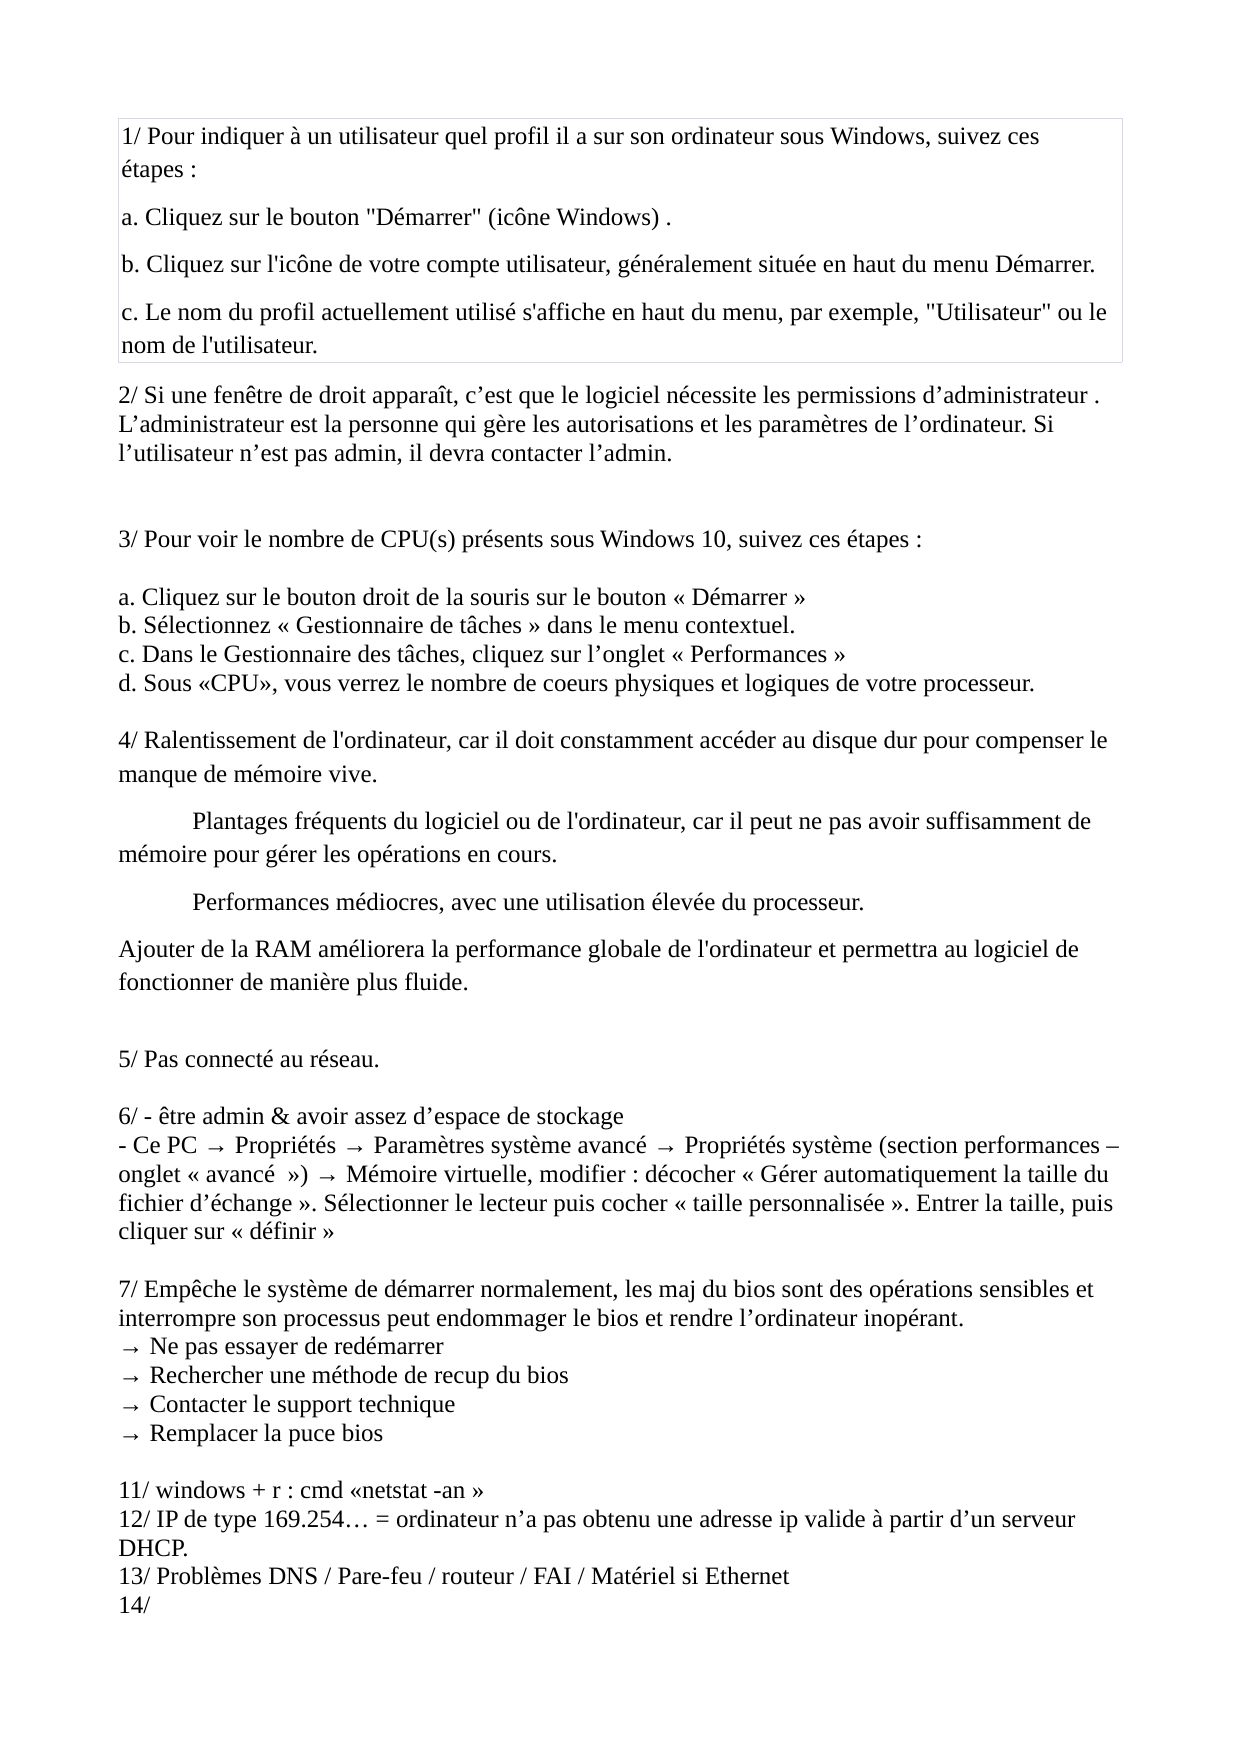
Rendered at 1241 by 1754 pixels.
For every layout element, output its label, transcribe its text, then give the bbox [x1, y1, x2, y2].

text → Remplacer la puce bios [118, 1418, 1122, 1446]
text Plantages fréquents du logiciel ou de l'ordinateur, car il peut ne pas avoir suffisamment de mémoire pour gérer les opérations en cours. [118, 806, 1122, 868]
text → Contacter le support technique [118, 1389, 1122, 1418]
text → Ne pas essayer de redémarrer [118, 1331, 1122, 1360]
text 5/ Pas connecté au réseau. [118, 1044, 1122, 1073]
text 13/ Problèmes DNS / Pare-feu / routeur / FAI / Matériel si Ethernet [118, 1561, 1122, 1590]
text a. Cliquez sur le bouton droit de la souris sur le bouton « Démarrer » [118, 582, 1122, 611]
text d. Sous «CPU», vous verrez le nombre de coeurs physiques et logiques de votre processeur. [118, 668, 1122, 697]
text 7/ Empêche le système de démarrer normalement, les maj du bios sont des opérations sensibles et interrompre son processus peut endommager le bios et rendre l’ordinateur inopérant. [118, 1274, 1122, 1331]
text Ajouter de la RAM améliorera la performance globale de l'ordinateur et permettra au logiciel de fonctionner de manière plus fluide. [118, 934, 1122, 996]
text b. Sélectionnez « Gestionnaire de tâches » dans le menu contextuel. [118, 611, 1122, 639]
text 4/ Ralentissement de l'ordinateur, car il doit constamment accéder au disque dur pour compenser le manque de mémoire vive. [118, 726, 1122, 787]
text b. Cliquez sur l'icône de votre compte utilisateur, généralement située en haut du menu Démarrer. [119, 246, 1122, 278]
text 6/ - être admin & avoir assez d’espace de stockage [118, 1101, 1122, 1130]
text → Rechercher une méthode de recup du bios [118, 1360, 1122, 1389]
text Performances médiocres, avec une utilisation élevée du processeur. [118, 887, 1122, 916]
text 1/ Pour indiquer à un utilisateur quel profil il a sur son ordinateur sous Windows, suivez ces étapes : [119, 119, 1122, 183]
text 12/ IP de type 169.254… = ordinateur n’a pas obtenu une adresse ip valide à partir d’un serveur DHCP. [118, 1504, 1122, 1561]
text - Ce PC → Propriétés → Paramètres système avancé → Propriétés système (section performances – onglet « avancé ») → Mémoire virtuelle, modifier : décocher « Gérer automatiquement la taille du fichier d’échange ». Sélectionner le lecteur puis cocher « taille personnalisée ». Entrer la taille, puis cliquer sur « définir » [118, 1130, 1122, 1245]
text 14/ [118, 1590, 1122, 1619]
text a. Cliquez sur le bouton "Démarrer" (icône Windows) . [119, 199, 1122, 231]
text 3/ Pour voir le nombre de CPU(s) présents sous Windows 10, suivez ces étapes : [118, 524, 1122, 553]
text 2/ Si une fenêtre de droit apparaît, c’est que le logiciel nécessite les permissions d’administrateur . L’administrateur est la personne qui gère les autorisations et les paramètres de l’ordinateur. Si l’utilisateur n’est pas admin, il devra contacter l’admin. [118, 381, 1122, 467]
text 11/ windows + r : cmd «netstat -an » [118, 1475, 1122, 1504]
text c. Dans le Gestionnaire des tâches, cliquez sur l’onglet « Performances » [118, 639, 1122, 668]
text c. Le nom du profil actuellement utilisé s'affiche en haut du menu, par exemple, "Utilisateur" ou le nom de l'utilisateur. [119, 294, 1122, 362]
